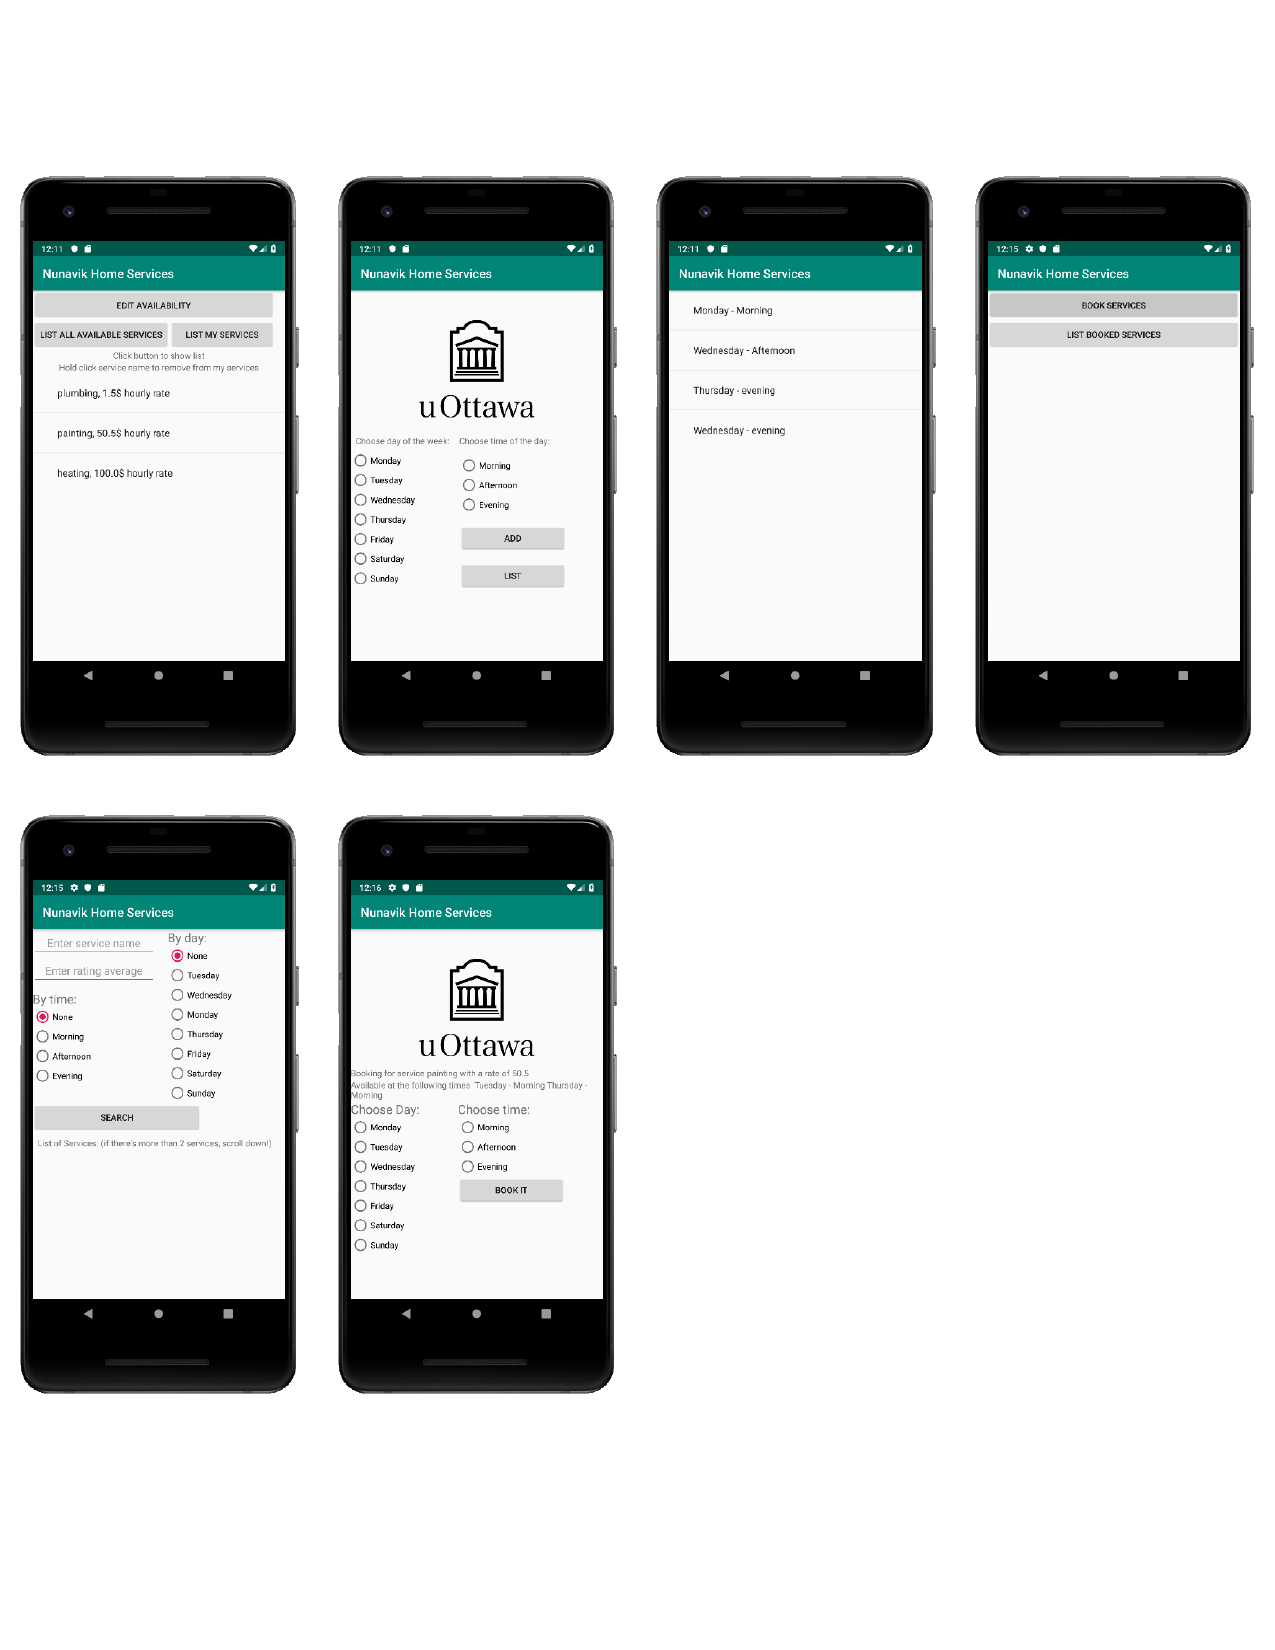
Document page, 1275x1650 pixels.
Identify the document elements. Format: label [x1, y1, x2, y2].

picture [0, 815, 637, 1406]
picture [0, 176, 1274, 768]
